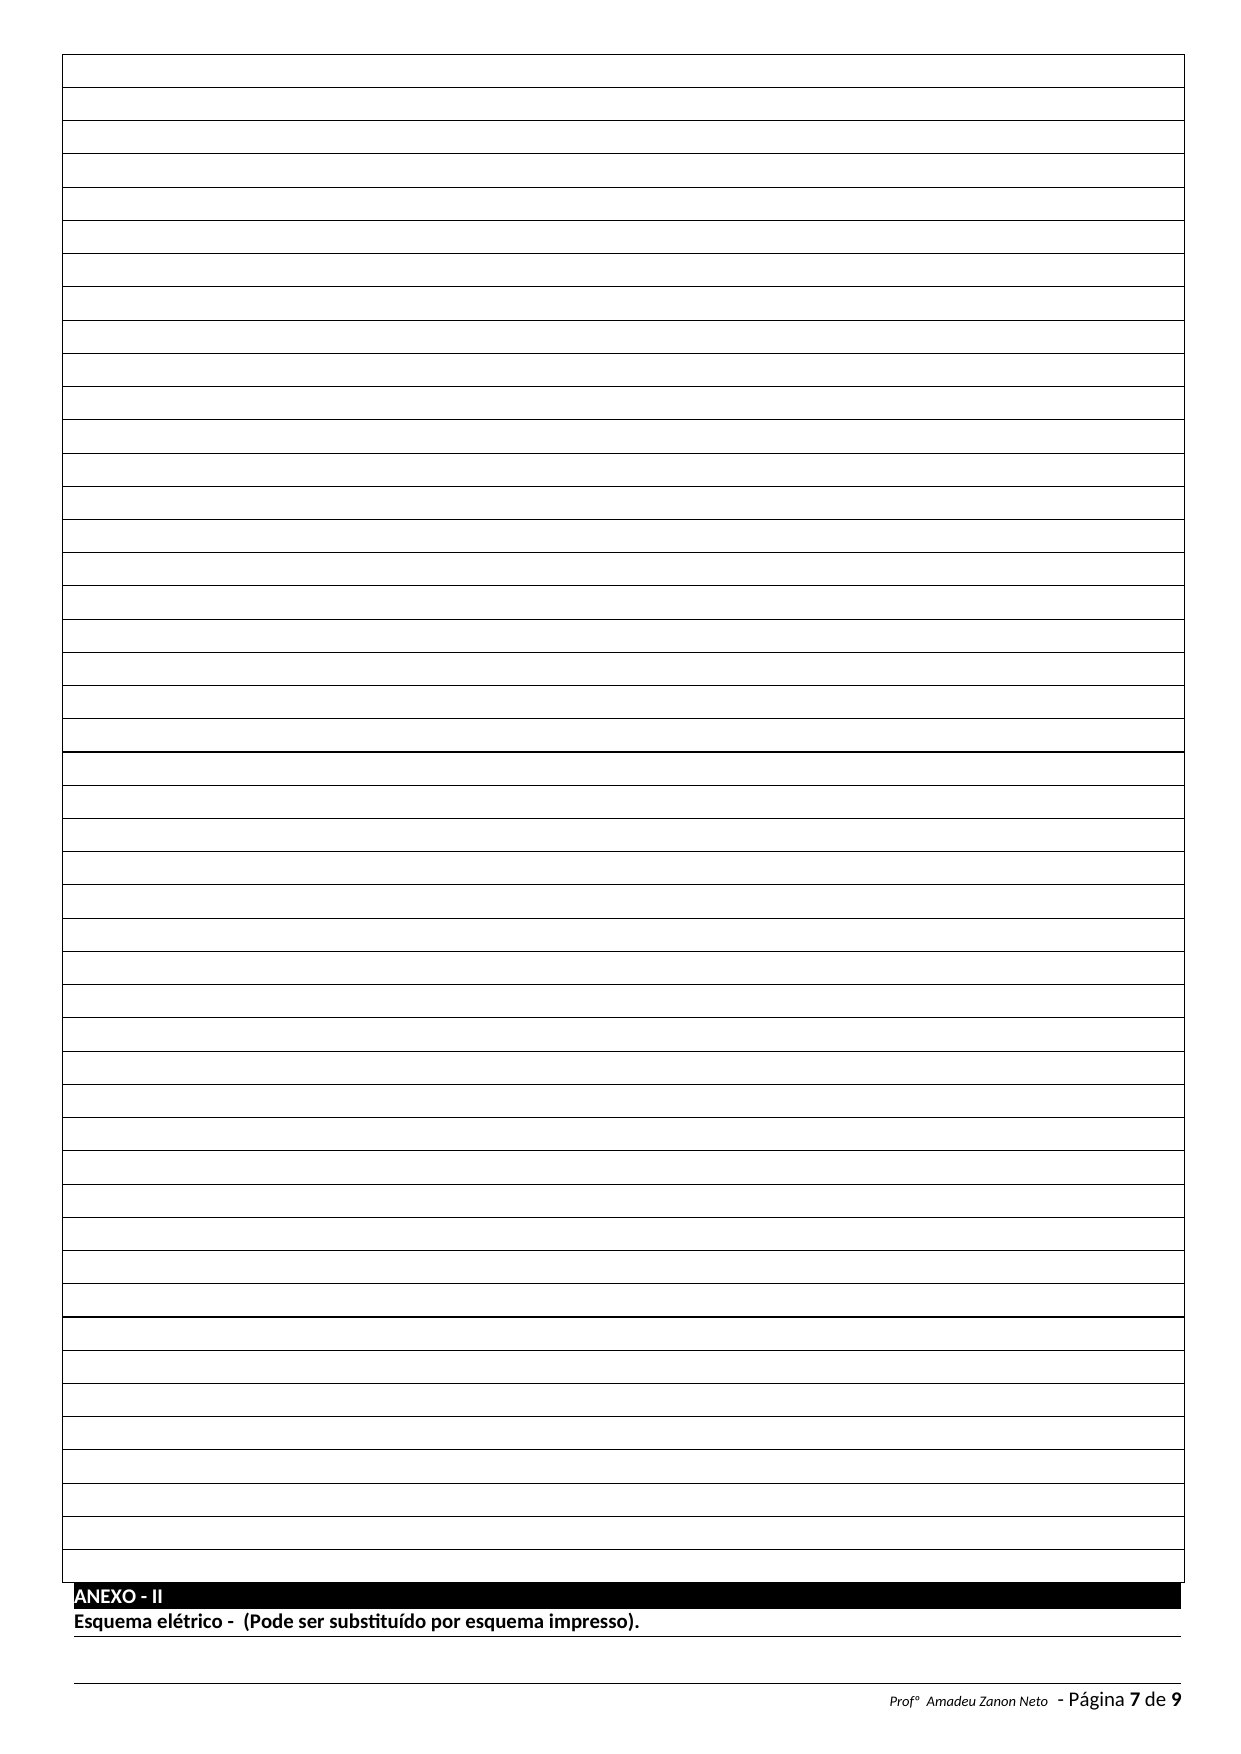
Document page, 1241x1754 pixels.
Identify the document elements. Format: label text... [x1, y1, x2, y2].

table_cell [63, 1118, 1184, 1150]
table_cell [63, 753, 1184, 785]
table_cell [63, 786, 1184, 818]
table_cell [63, 719, 1184, 751]
table_cell [63, 1318, 1184, 1349]
table_cell [63, 653, 1184, 685]
table_cell [63, 420, 1184, 452]
table_cell [63, 520, 1184, 552]
table_cell [63, 321, 1184, 353]
table_cell [63, 487, 1184, 519]
table_cell [63, 188, 1184, 220]
table_cell [63, 121, 1184, 153]
table_cell [63, 1218, 1184, 1250]
table_cell [63, 221, 1184, 253]
table_cell [63, 254, 1184, 286]
table_cell [63, 1417, 1184, 1449]
table_cell [63, 1151, 1184, 1183]
table_cell [63, 885, 1184, 918]
table_cell [63, 454, 1184, 486]
table_cell [63, 686, 1184, 718]
table_cell [63, 586, 1184, 618]
text ANEXO - II [74, 1583, 1181, 1609]
table_cell [63, 985, 1184, 1017]
text Esquema elétrico - (Pode ser substituído por esquema impresso). [74, 1609, 1181, 1636]
table_cell [63, 1052, 1184, 1084]
table_cell [63, 1085, 1184, 1117]
table_cell [63, 620, 1184, 652]
table_header [63, 55, 1184, 87]
table_cell [63, 852, 1184, 884]
table_cell [63, 952, 1184, 984]
table_cell [63, 354, 1184, 386]
table_cell [63, 387, 1184, 419]
table_cell [63, 1484, 1184, 1516]
table_cell [63, 1550, 1184, 1582]
table_cell [63, 919, 1184, 951]
table_cell [63, 1384, 1184, 1416]
table_cell [63, 1185, 1184, 1217]
table_cell [63, 154, 1184, 187]
table_cell [63, 287, 1184, 319]
table_cell [63, 1251, 1184, 1283]
table_cell [63, 1284, 1184, 1316]
table_cell [63, 553, 1184, 585]
table_cell [63, 88, 1184, 120]
table_cell [63, 1450, 1184, 1482]
table_cell [63, 1018, 1184, 1051]
table_cell [63, 1517, 1184, 1549]
table_cell [63, 819, 1184, 851]
table_cell [63, 1351, 1184, 1383]
